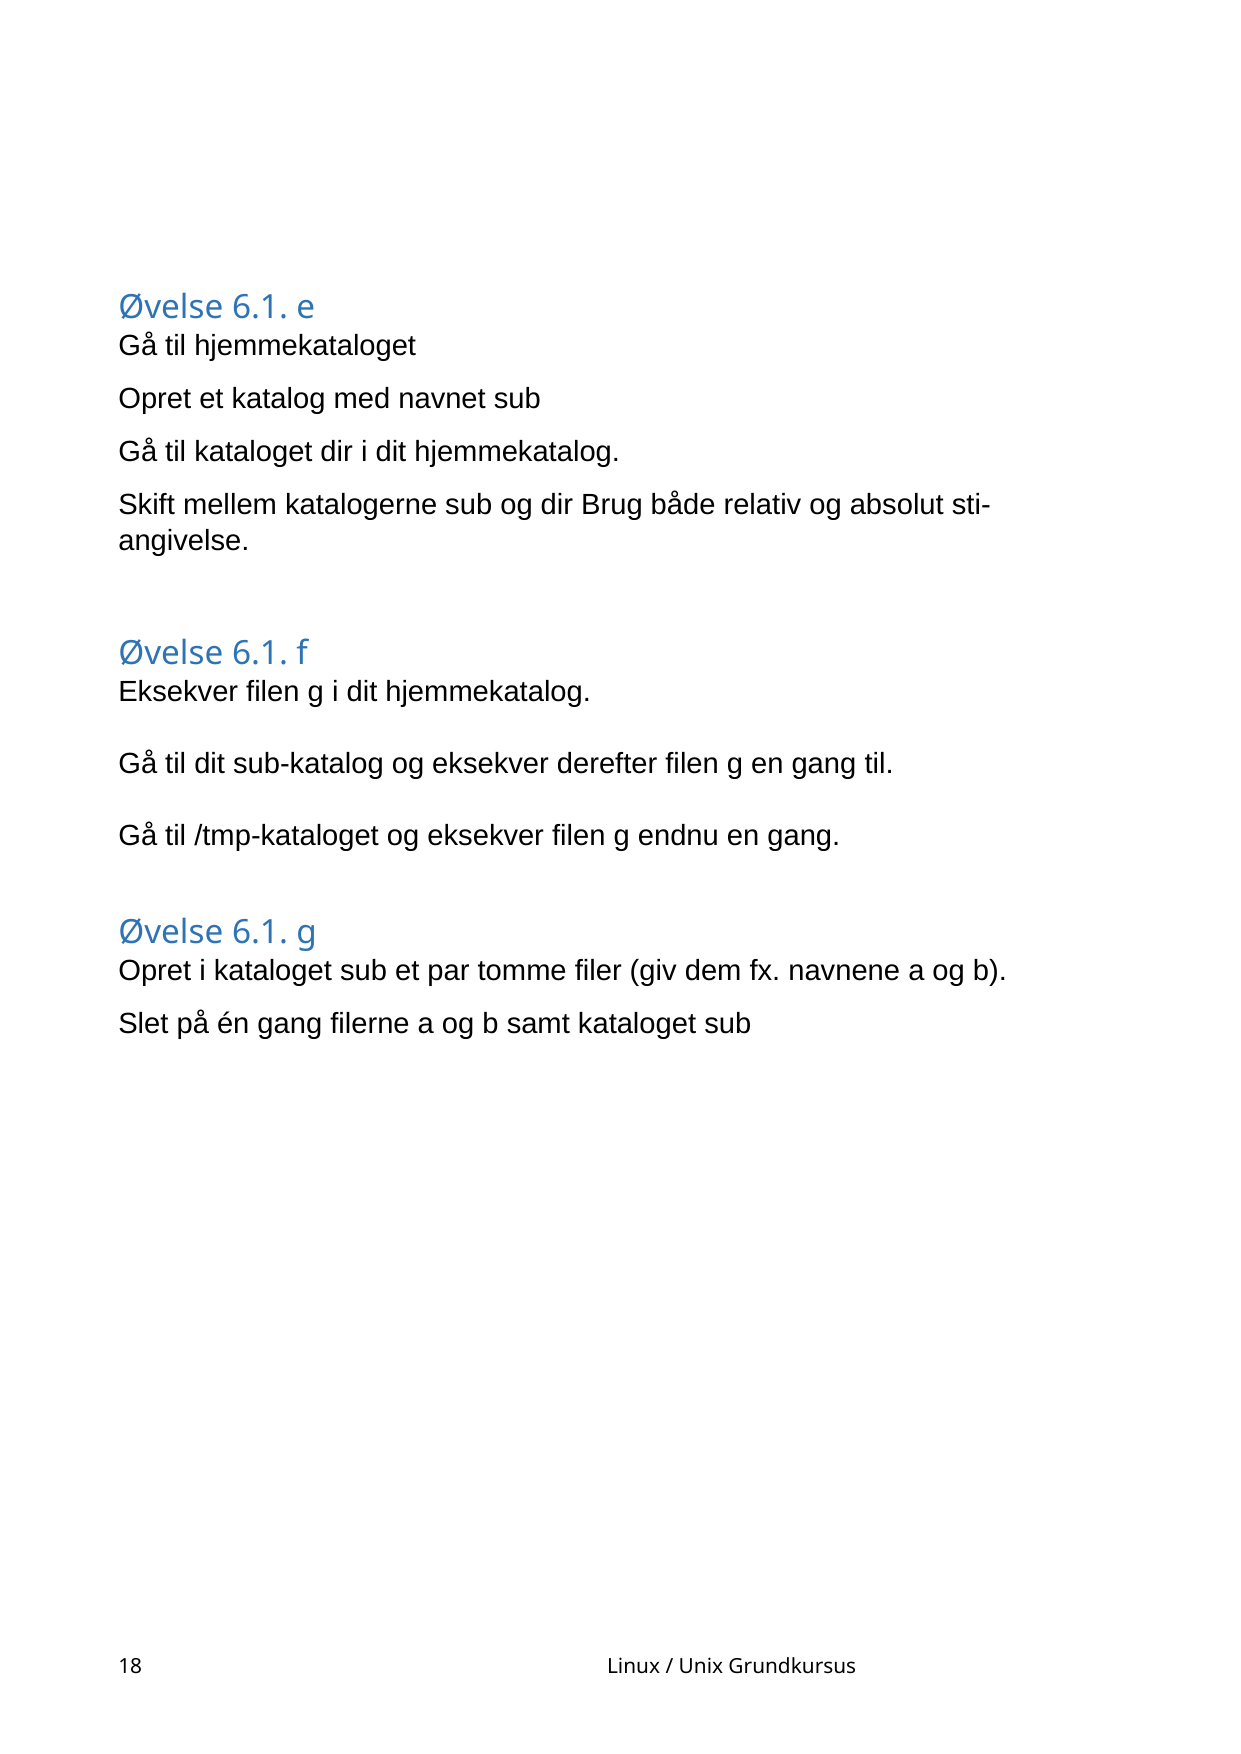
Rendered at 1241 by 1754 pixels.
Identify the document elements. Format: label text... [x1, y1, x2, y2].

subtitle Øvelse 6.1. e [118, 283, 1122, 328]
subtitle Øvelse 6.1. g [118, 907, 1122, 953]
text Slet på én gang filerne a og b samt kataloget sub [118, 1006, 1122, 1039]
text Gå til dit sub-katalog og eksekver derefter filen g en gang til. [118, 746, 1122, 780]
text Gå til /tmp-kataloget og eksekver filen g endnu en gang. [118, 818, 1122, 852]
text Opret i kataloget sub et par tomme filer (giv dem fx. navnene a og b). [118, 953, 1122, 986]
text Opret et katalog med navnet sub [118, 381, 1122, 414]
text Skift mellem katalogerne sub og dir Brug både relativ og absolut sti-angivelse. [118, 487, 1122, 556]
text Gå til hjemmekataloget [118, 328, 1122, 362]
text Eksekver filen g i dit hjemmekatalog. [118, 674, 1122, 707]
text Gå til kataloget dir i dit hjemmekatalog. [118, 434, 1122, 467]
subtitle Øvelse 6.1. f [118, 628, 1122, 674]
